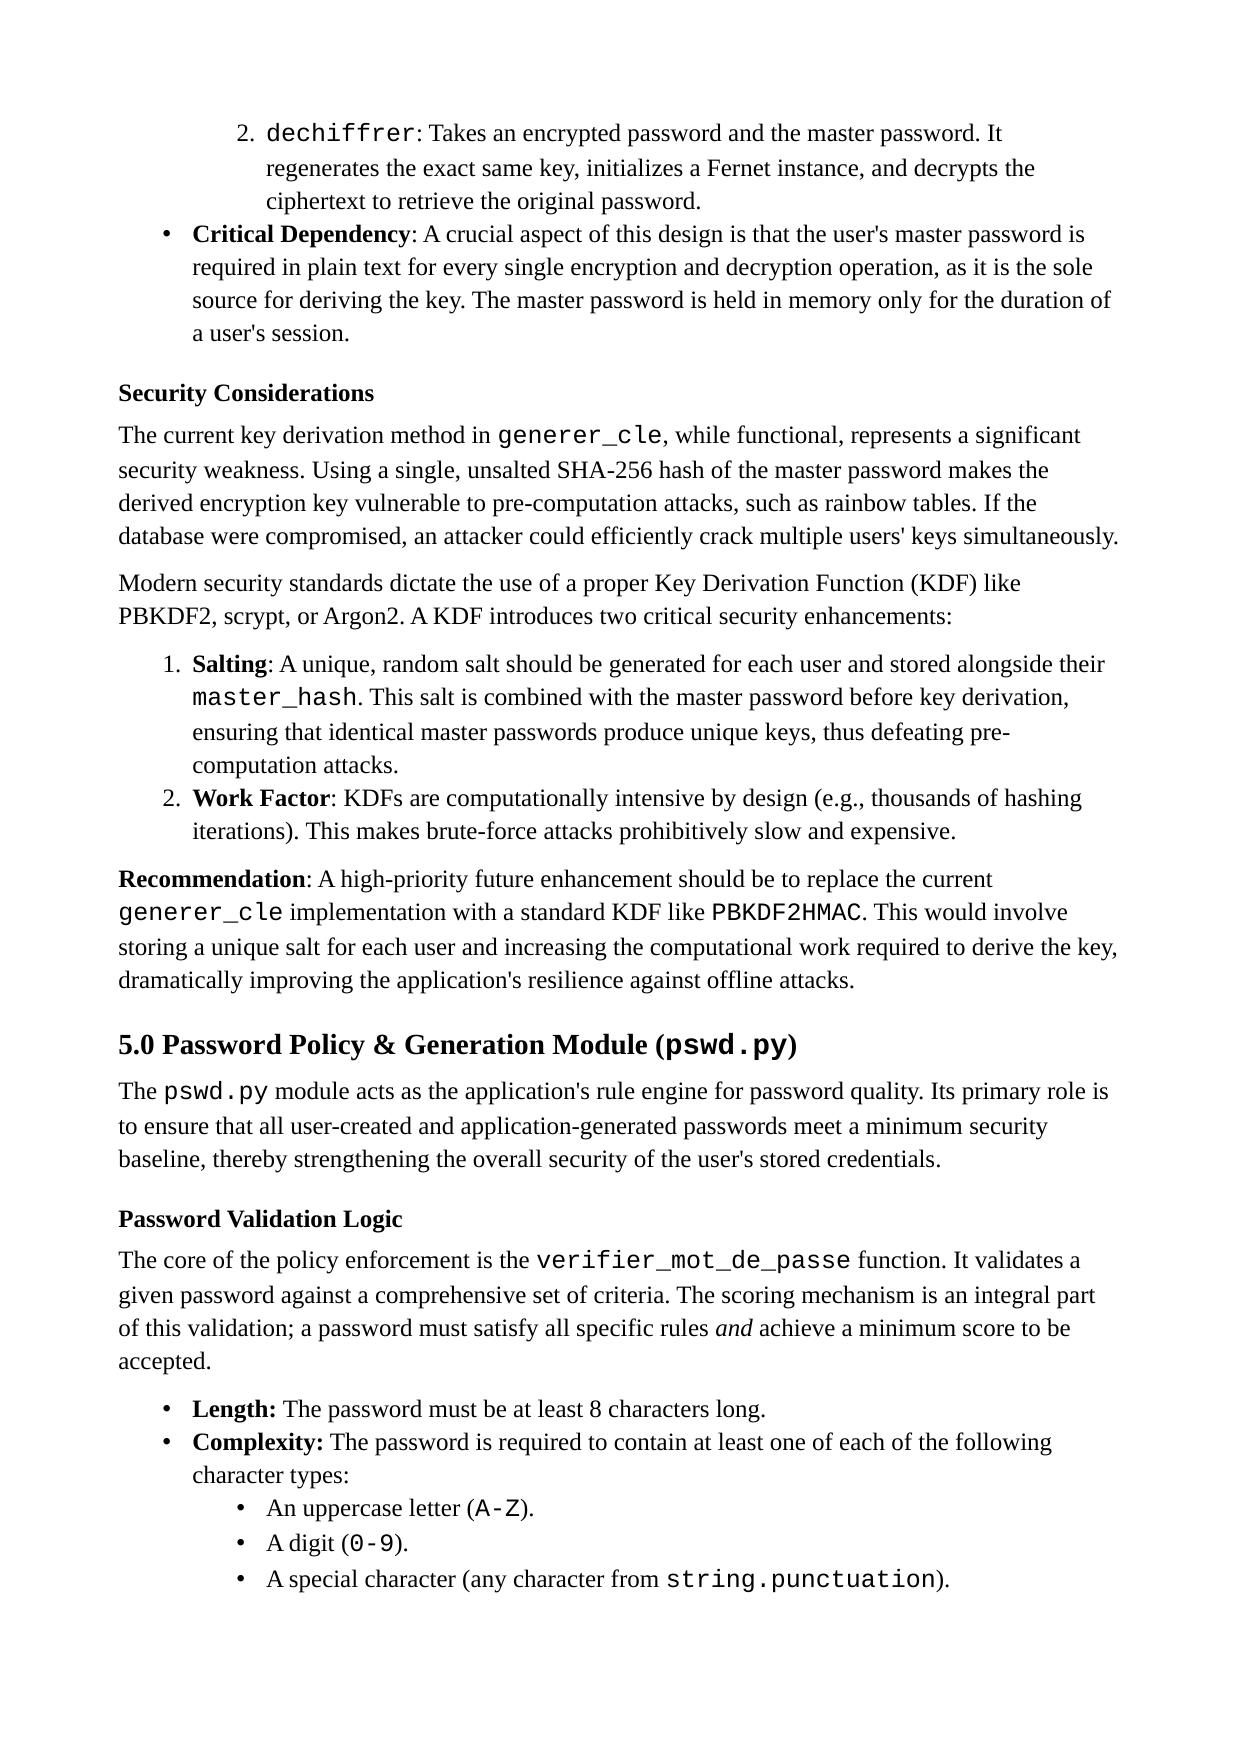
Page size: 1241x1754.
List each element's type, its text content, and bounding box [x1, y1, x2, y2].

subtitle 5.0 Password Policy & Generation Module (pswd.py) [118, 1027, 1122, 1063]
text Recommendation: A high-priority future enhancement should be to replace the current generer_cle implementation with a standard KDF like PBKDF2HMAC. This would involve storing a unique salt for each user and increasing the computational work required to derive the key, dramatically improving the application's resilience against offline attacks. [118, 864, 1122, 994]
text The current key derivation method in generer_cle, while functional, represents a significant security weakness. Using a single, unsalted SHA-256 hash of the master password makes the derived encryption key vulnerable to pre-computation attacks, such as rainbow tables. If the database were compromised, an attacker could efficiently crack multiple users' keys simultaneously. [118, 420, 1122, 549]
list Work Factor: KDFs are computationally intensive by design (e.g., thousands of hashing iterations). This makes brute-force attacks prohibitively slow and expensive. [162, 783, 1122, 845]
text Modern security standards dictate the use of a proper Key Derivation Function (KDF) like PBKDF2, scrypt, or Argon2. A KDF introduces two critical security enhancements: [118, 568, 1122, 630]
list A special character (any character from string.punctuation). [236, 1564, 1122, 1595]
list Salting: A unique, random salt should be generated for each user and stored alongside their master_hash. This salt is combined with the master password before key derivation, ensuring that identical master passwords produce unique keys, thus defeating pre-computation attacks. [162, 649, 1122, 779]
subtitle Password Validation Logic [118, 1204, 1122, 1233]
list An uppercase letter (A-Z). [236, 1493, 1122, 1524]
text The pswd.py module acts as the application's rule engine for password quality. Its primary role is to ensure that all user-created and application-generated passwords meet a minimum security baseline, thereby strengthening the overall security of the user's stored credentials. [118, 1076, 1122, 1173]
list Complexity: The password is required to contain at least one of each of the following character types: [162, 1427, 1122, 1489]
list dechiffrer: Takes an encrypted password and the master password. It regenerates the exact same key, initializes a Fernet instance, and decrypts the ciphertext to retrieve the original password. [236, 118, 1122, 215]
subtitle Security Considerations [118, 378, 1122, 407]
list A digit (0-9). [236, 1528, 1122, 1559]
list Length: The password must be at least 8 characters long. [162, 1394, 1122, 1423]
text The core of the policy enforcement is the verifier_mot_de_passe function. It validates a given password against a comprehensive set of criteria. The scoring mechanism is an integral part of this validation; a password must satisfy all specific rules and achieve a minimum score to be accepted. [118, 1245, 1122, 1375]
list Critical Dependency: A crucial aspect of this design is that the user's master password is required in plain text for every single encryption and decryption operation, as it is the sole source for deriving the key. The master password is held in memory only for the duration of a user's session. [162, 219, 1122, 347]
